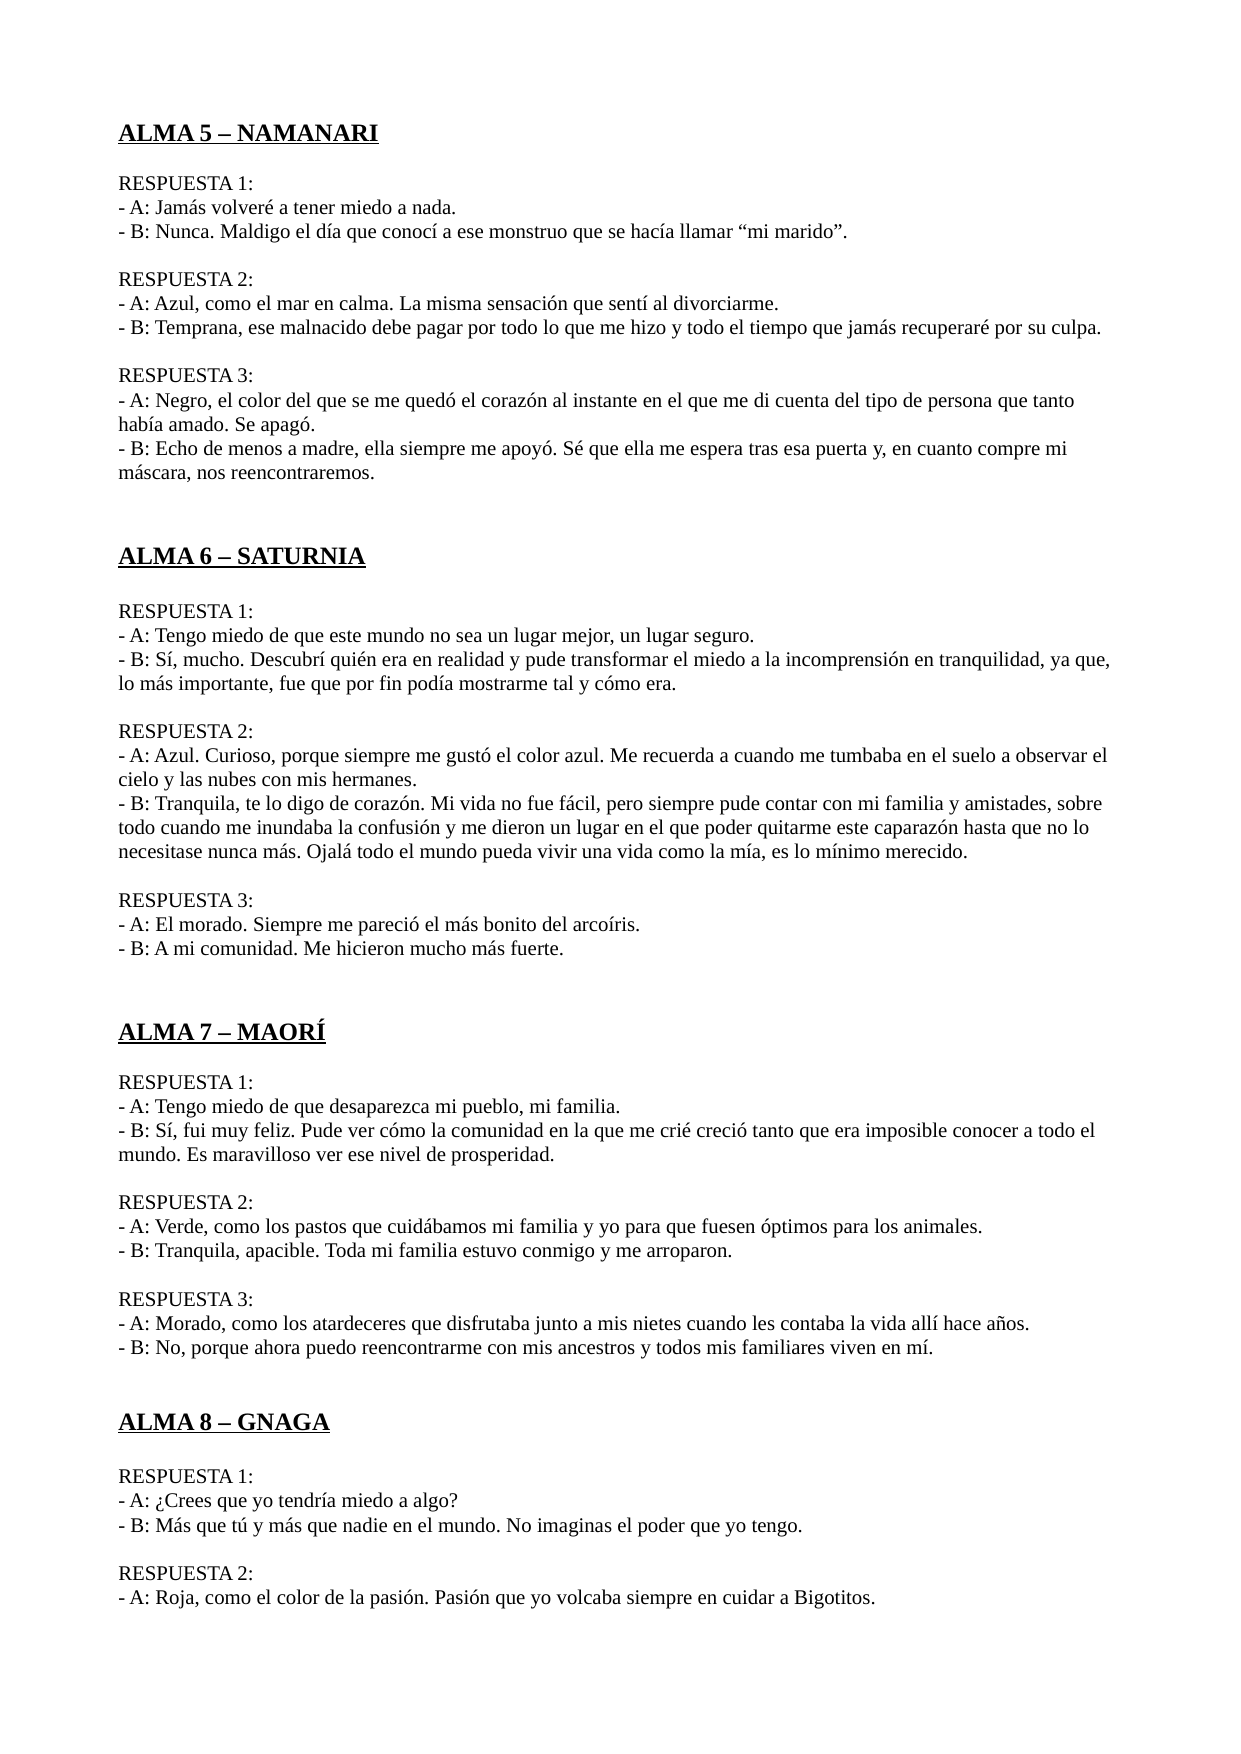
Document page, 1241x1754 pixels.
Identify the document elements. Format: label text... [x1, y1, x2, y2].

text RESPUESTA 3: [118, 887, 1122, 912]
text - A: El morado. Siempre me pareció el más bonito del arcoíris. [118, 912, 1122, 936]
text - A: Roja, como el color de la pasión. Pasión que yo volcaba siempre en cuidar a Bigotitos. [118, 1585, 1122, 1609]
text - B: Nunca. Maldigo el día que conocí a ese monstruo que se hacía llamar “mi marido”. [118, 219, 1122, 243]
text - B: Tranquila, te lo digo de corazón. Mi vida no fue fácil, pero siempre pude contar con mi familia y amistades, sobre todo cuando me inundaba la confusión y me dieron un lugar en el que poder quitarme este caparazón hasta que no lo necesitase nunca más. Ojalá todo el mundo pueda vivir una vida como la mía, es lo mínimo merecido. [118, 791, 1122, 863]
text RESPUESTA 2: [118, 267, 1122, 291]
text - A: Jamás volveré a tener miedo a nada. [118, 195, 1122, 219]
text RESPUESTA 1: [118, 171, 1122, 195]
text - A: Tengo miedo de que desaparezca mi pueblo, mi familia. [118, 1094, 1122, 1118]
text - A: Morado, como los atardeceres que disfrutaba junto a mis nietes cuando les contaba la vida allí hace años. [118, 1311, 1122, 1335]
text RESPUESTA 1: [118, 1464, 1122, 1488]
text - A: ¿Crees que yo tendría miedo a algo? [118, 1488, 1122, 1512]
text RESPUESTA 2: [118, 1190, 1122, 1214]
text ALMA 8 – GNAGA [118, 1407, 1122, 1436]
text - A: Negro, el color del que se me quedó el corazón al instante en el que me di cuenta del tipo de persona que tanto había amado. Se apagó. [118, 387, 1122, 436]
text - B: Más que tú y más que nadie en el mundo. No imaginas el poder que yo tengo. [118, 1512, 1122, 1537]
text RESPUESTA 1: [118, 599, 1122, 623]
text - A: Azul, como el mar en calma. La misma sensación que sentí al divorciarme. [118, 291, 1122, 315]
text ALMA 7 – MAORÍ [118, 1017, 1122, 1046]
text RESPUESTA 2: [118, 1561, 1122, 1585]
text ALMA 5 – NAMANARI [118, 118, 1122, 147]
text - B: Echo de menos a madre, ella siempre me apoyó. Sé que ella me espera tras esa puerta y, en cuanto compre mi máscara, nos reencontraremos. [118, 436, 1122, 484]
text RESPUESTA 2: [118, 719, 1122, 743]
text - B: Temprana, ese malnacido debe pagar por todo lo que me hizo y todo el tiempo que jamás recuperaré por su culpa. [118, 315, 1122, 339]
text - B: A mi comunidad. Me hicieron mucho más fuerte. [118, 936, 1122, 960]
text - B: No, porque ahora puedo reencontrarme con mis ancestros y todos mis familiares viven en mí. [118, 1335, 1122, 1359]
text RESPUESTA 3: [118, 1287, 1122, 1311]
text - A: Azul. Curioso, porque siempre me gustó el color azul. Me recuerda a cuando me tumbaba en el suelo a observar el cielo y las nubes con mis hermanes. [118, 743, 1122, 791]
text - B: Sí, mucho. Descubrí quién era en realidad y pude transformar el miedo a la incomprensión en tranquilidad, ya que, lo más importante, fue que por fin podía mostrarme tal y cómo era. [118, 647, 1122, 695]
text ALMA 6 – SATURNIA [118, 541, 1122, 570]
text - B: Tranquila, apacible. Toda mi familia estuvo conmigo y me arroparon. [118, 1238, 1122, 1262]
text RESPUESTA 3: [118, 363, 1122, 387]
text - A: Verde, como los pastos que cuidábamos mi familia y yo para que fuesen óptimos para los animales. [118, 1214, 1122, 1238]
text RESPUESTA 1: [118, 1070, 1122, 1094]
text - B: Sí, fui muy feliz. Pude ver cómo la comunidad en la que me crié creció tanto que era imposible conocer a todo el mundo. Es maravilloso ver ese nivel de prosperidad. [118, 1118, 1122, 1166]
text - A: Tengo miedo de que este mundo no sea un lugar mejor, un lugar seguro. [118, 623, 1122, 647]
